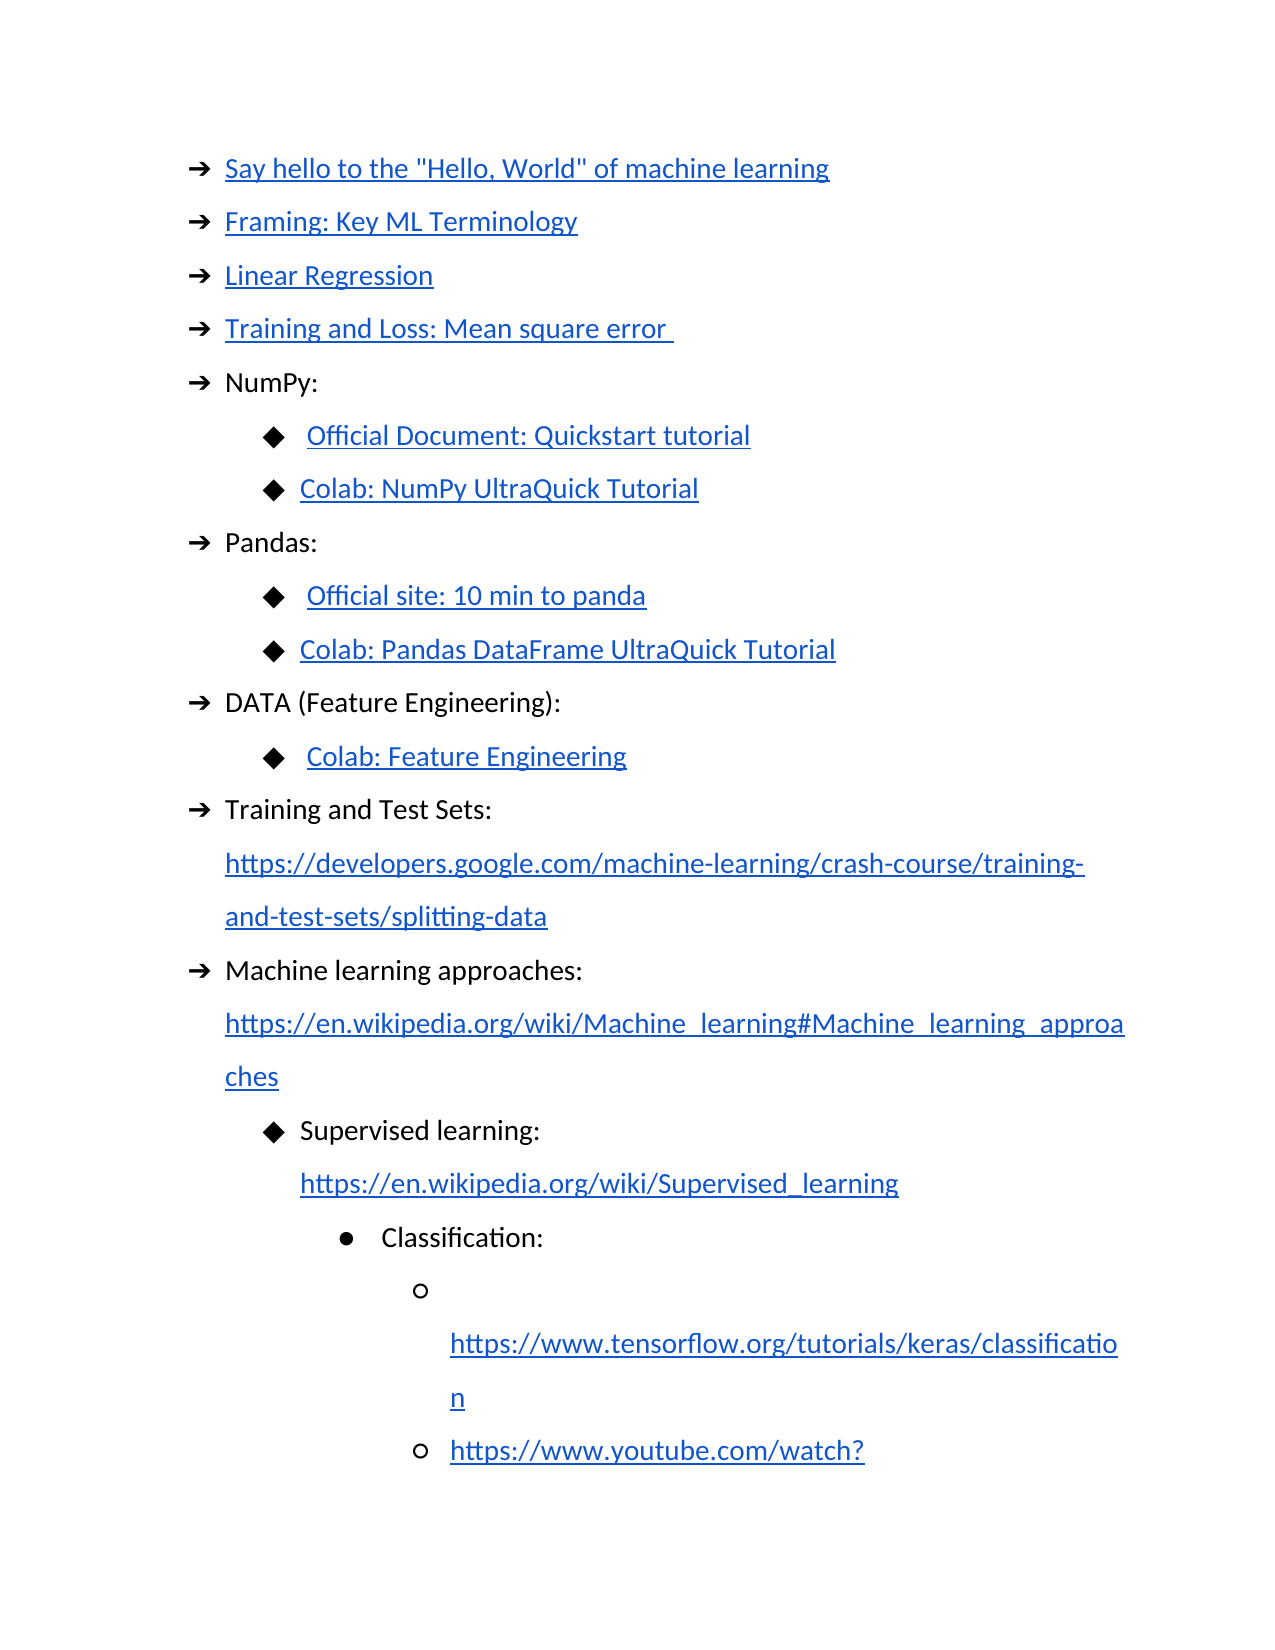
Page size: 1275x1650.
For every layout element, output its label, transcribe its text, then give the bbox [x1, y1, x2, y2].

list Colab: Feature Engineering [262, 738, 1125, 773]
list Pandas: [187, 524, 1125, 560]
list https://www.tensorflow.org/tutorials/keras/classification [412, 1272, 1125, 1415]
list Training and Loss: Mean square error [187, 310, 1125, 346]
list Official site: 10 min to panda [262, 577, 1125, 613]
list Linear Regression [187, 257, 1125, 292]
list Machine learning approaches: https://en.wikipedia.org/wiki/Machine_learning#Machine_learning_approaches [187, 952, 1125, 1094]
list https://www.youtube.com/watch? [412, 1432, 1125, 1468]
list Colab: Pandas DataFrame UltraQuick Tutorial [262, 631, 1125, 667]
list Say hello to the "Hello, World" of machine learning [187, 150, 1125, 186]
list Official Document: Quickstart tutorial [262, 417, 1125, 453]
list Colab: NumPy UltraQuick Tutorial [262, 471, 1125, 506]
list DATA (Feature Engineering): [187, 684, 1125, 720]
list NumPy: [187, 364, 1125, 399]
list Classification: [337, 1219, 1125, 1254]
list Supervised learning: https://en.wikipedia.org/wiki/Supervised_learning [262, 1112, 1125, 1201]
list Framing: Key ML Terminology [187, 203, 1125, 239]
list Training and Test Sets: https://developers.google.com/machine-learning/crash-course/training-and-test-sets/splitting-data [187, 791, 1125, 934]
